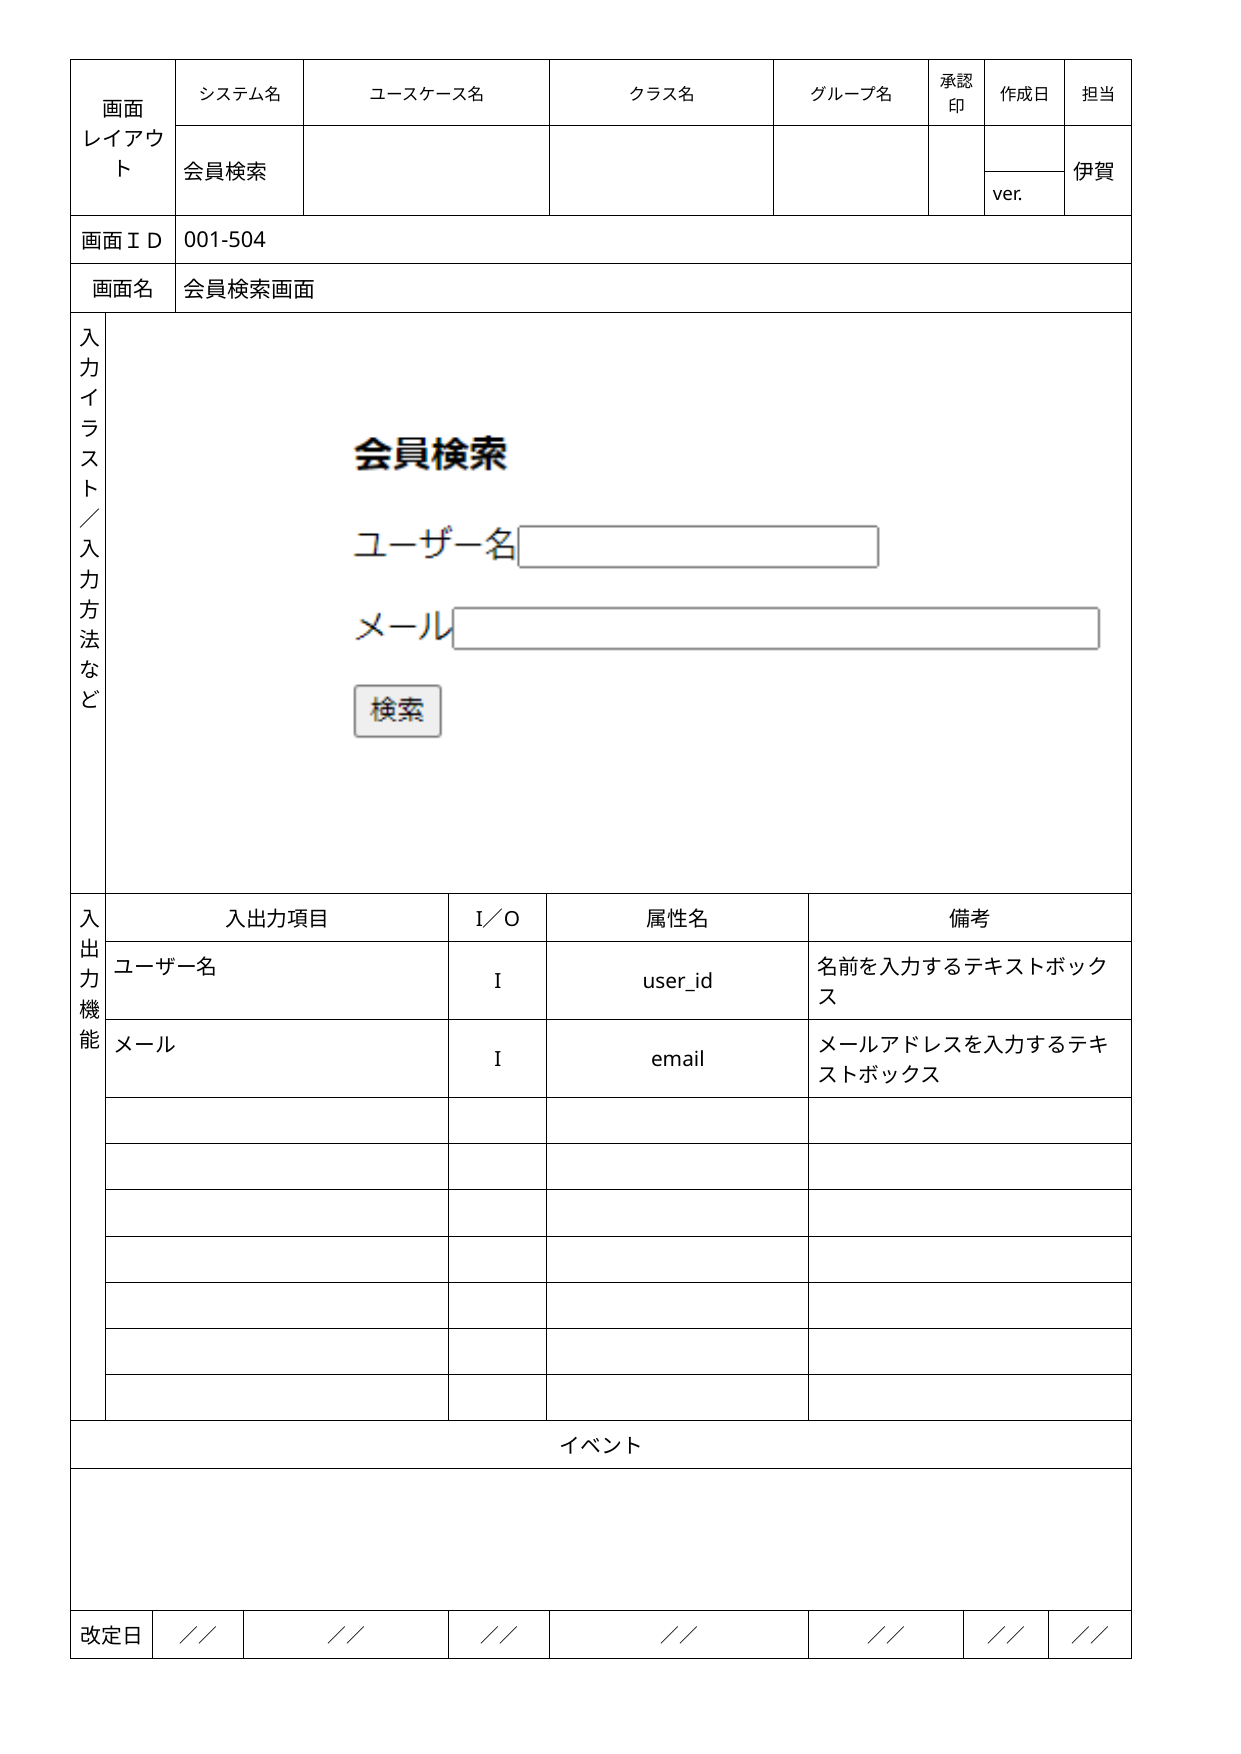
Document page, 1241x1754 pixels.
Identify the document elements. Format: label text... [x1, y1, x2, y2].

table_cell ユーザー名 [106, 942, 448, 1019]
table_cell ／／ [244, 1611, 448, 1658]
table_cell [547, 1144, 808, 1189]
table_cell [547, 1329, 808, 1374]
table_cell 画面名 [71, 264, 175, 312]
table_cell I／O [449, 894, 546, 941]
table_cell [809, 1237, 1131, 1282]
table_cell [809, 1375, 1131, 1420]
table_cell [106, 1144, 448, 1189]
table_cell [809, 1144, 1131, 1189]
table_header ユースケース名 [304, 60, 549, 125]
table_cell ／／ [964, 1611, 1048, 1658]
table_header クラス名 [550, 60, 773, 125]
table_cell [547, 1237, 808, 1282]
table_cell [449, 1375, 546, 1420]
table_cell [71, 1469, 1131, 1610]
table_header 画面 レイアウト [71, 60, 175, 214]
table_cell [449, 1190, 546, 1236]
table_cell ／／ [153, 1611, 243, 1658]
table_header グループ名 [774, 60, 928, 125]
table_cell [547, 1098, 808, 1143]
table_cell 伊賀 [1065, 126, 1131, 214]
table_header 作成日 [985, 60, 1064, 125]
table_cell 備考 [809, 894, 1131, 941]
table_cell [547, 1283, 808, 1328]
table_cell メール [106, 1020, 448, 1097]
table_cell [449, 1144, 546, 1189]
table_cell [106, 1190, 448, 1236]
table_cell 入出力機能 [71, 894, 105, 1420]
table_cell [809, 1283, 1131, 1328]
table_cell 会員検索 [176, 126, 303, 214]
table_cell メールアドレスを入力するテキストボックス [809, 1020, 1131, 1097]
table_cell [449, 1329, 546, 1374]
picture [338, 389, 1123, 822]
table_cell ／／ [449, 1611, 549, 1658]
table_cell [449, 1283, 546, 1328]
table_cell [304, 126, 549, 214]
table_cell 改定日 [71, 1611, 152, 1658]
table_cell ／／ [1049, 1611, 1131, 1658]
table_cell [106, 1098, 448, 1143]
table_cell 会員検索画面 [176, 264, 1131, 312]
table_cell 入出力項目 [106, 894, 448, 941]
table_cell [106, 1283, 448, 1328]
table_cell [106, 313, 1131, 893]
table_cell [106, 1329, 448, 1374]
table_cell [809, 1098, 1131, 1143]
table_cell [774, 126, 928, 214]
table_cell I [449, 942, 546, 1019]
table_cell [985, 126, 1064, 171]
table_cell 画面ＩＤ [71, 216, 175, 262]
table_cell [929, 126, 984, 214]
table_cell 001-504 [176, 216, 1131, 262]
table_cell [809, 1190, 1131, 1236]
table_cell 属性名 [547, 894, 808, 941]
table_cell [449, 1237, 546, 1282]
table_cell [106, 1375, 448, 1420]
table_cell 入力イラスト／入力方法など [71, 313, 105, 893]
table_header 担当 [1065, 60, 1131, 125]
table_header システム名 [176, 60, 303, 125]
table_cell email [547, 1020, 808, 1097]
table_cell 名前を入力するテキストボックス [809, 942, 1131, 1019]
table_header 承認印 [929, 60, 984, 125]
table_cell [809, 1329, 1131, 1374]
table_cell [550, 126, 773, 214]
table_cell [547, 1190, 808, 1236]
table_cell ／／ [809, 1611, 963, 1658]
table_cell [547, 1375, 808, 1420]
table_cell [449, 1098, 546, 1143]
table_cell イベント [71, 1421, 1131, 1468]
table_cell ver. [985, 172, 1064, 214]
table_cell I [449, 1020, 546, 1097]
table_cell user_id [547, 942, 808, 1019]
table_cell [106, 1237, 448, 1282]
table_cell ／／ [550, 1611, 808, 1658]
